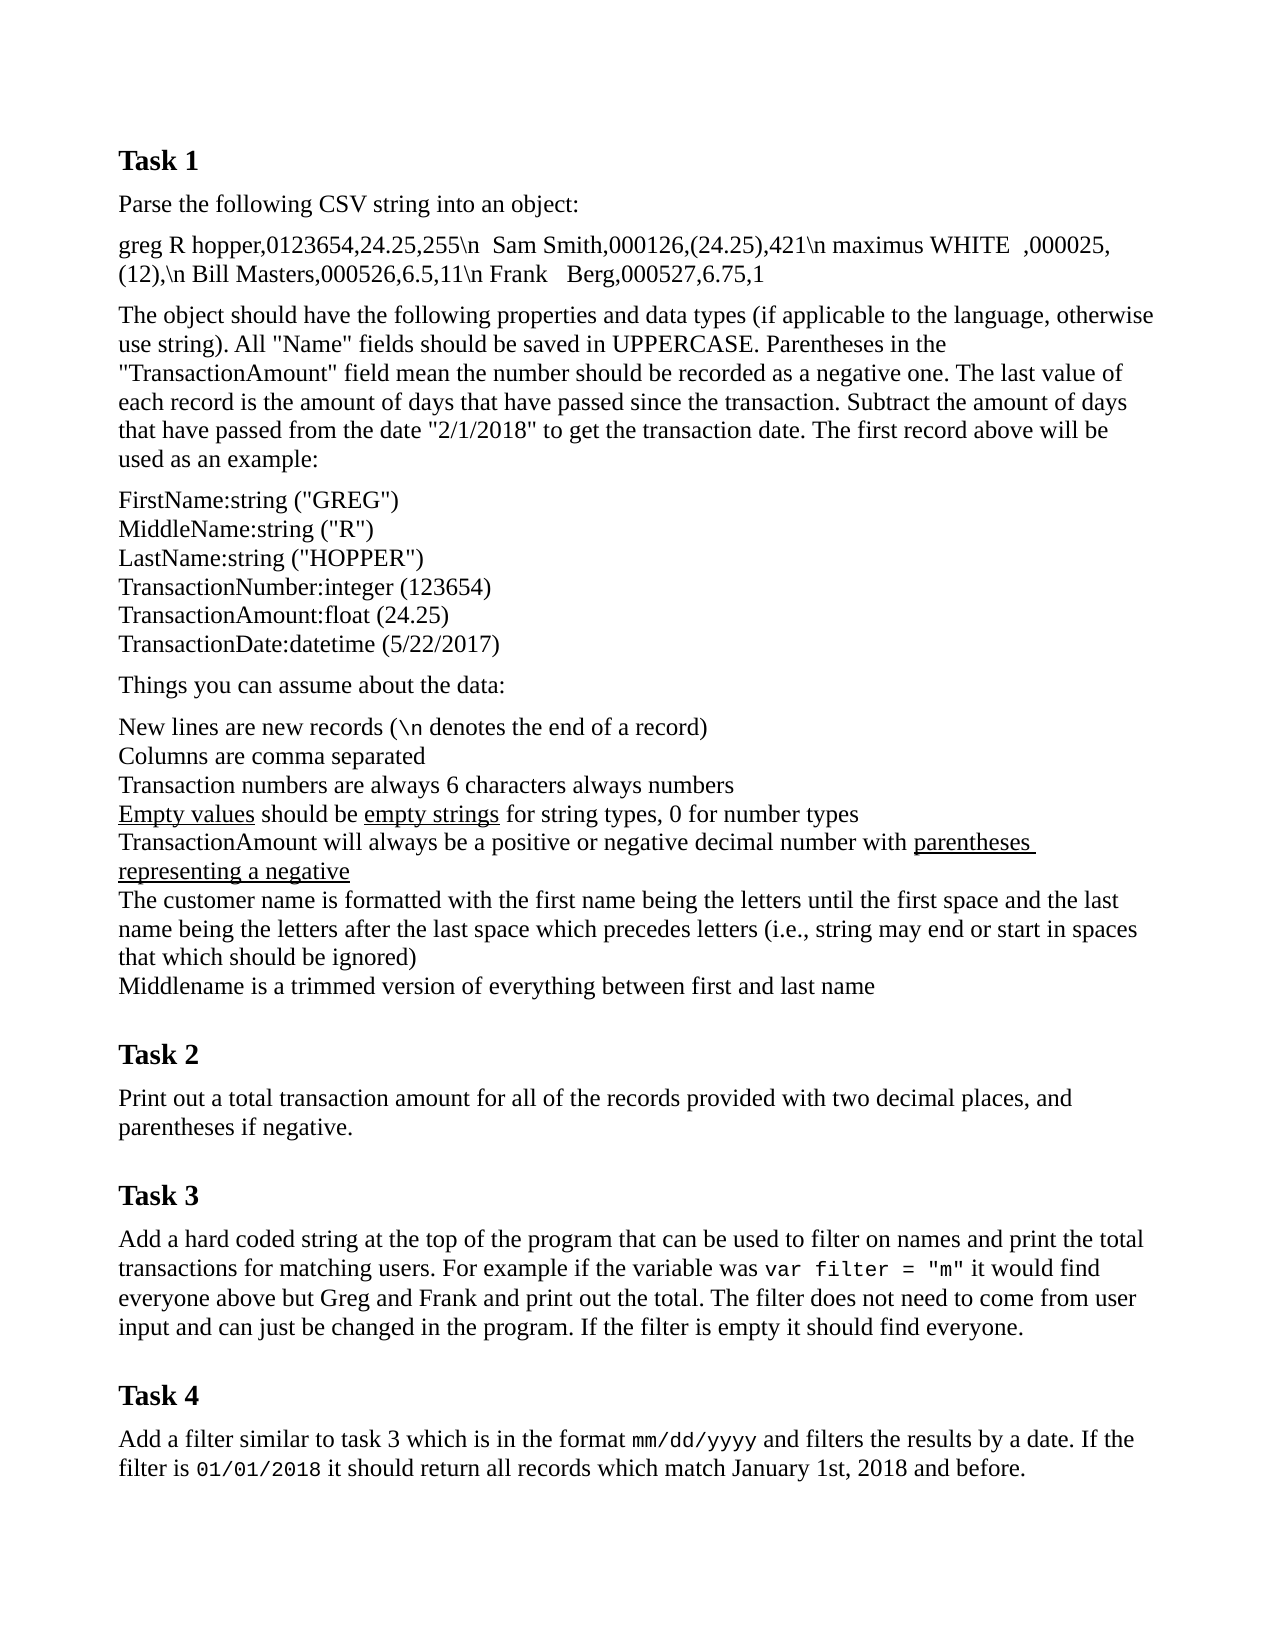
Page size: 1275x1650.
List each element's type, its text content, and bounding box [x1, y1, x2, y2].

text Print out a total transaction amount for all of the records provided with two decimal places, and parentheses if negative. [118, 1083, 1157, 1141]
text New lines are new records (\n denotes the end of a record) Columns are comma separated Transaction numbers are always 6 characters always numbers Empty values should be empty strings for string types, 0 for number types TransactionAmount will always be a positive or negative decimal number with parentheses representing a negative The customer name is formatted with the first name being the letters until the first space and the last name being the letters after the last space which precedes letters (i.e., string may end or start in spaces that which should be ignored) Middlename is a trimmed version of everything between first and last name [118, 712, 1157, 1000]
subtitle Task 3 [118, 1178, 1157, 1212]
text FirstName:string ("GREG") MiddleName:string ("R") LastName:string ("HOPPER") TransactionNumber:integer (123654) TransactionAmount:float (24.25) TransactionDate:datetime (5/22/2017) [118, 485, 1157, 658]
text Things you can assume about the data: [118, 670, 1157, 699]
text greg R hopper,0123654,24.25,255\n Sam Smith,000126,(24.25),421\n maximus WHITE ,000025,(12),\n Bill Masters,000526,6.5,11\n Frank Berg,000527,6.75,1 [118, 230, 1157, 288]
text Add a filter similar to task 3 which is in the format mm/dd/yyyy and filters the results by a date. If the filter is 01/01/2018 it should return all records which match January 1st, 2018 and before. [118, 1424, 1157, 1483]
subtitle Task 2 [118, 1037, 1157, 1071]
text The object should have the following properties and data types (if applicable to the language, otherwise use string). All "Name" fields should be saved in UPPERCASE. Parentheses in the "TransactionAmount" field mean the number should be recorded as a negative one. The last value of each record is the amount of days that have passed since the transaction. Subtract the amount of days that have passed from the date "2/1/2018" to get the transaction date. The first record above will be used as an example: [118, 300, 1157, 473]
subtitle Task 4 [118, 1378, 1157, 1411]
text Parse the following CSV string into an object: [118, 189, 1157, 218]
text Add a hard coded string at the top of the program that can be used to filter on names and print the total transactions for matching users. For example if the variable was var filter = "m" it would find everyone above but Greg and Frank and print out the total. The filter does not need to come from user input and can just be changed in the program. If the filter is empty it should find everyone. [118, 1224, 1157, 1340]
subtitle Task 1 [118, 143, 1157, 177]
